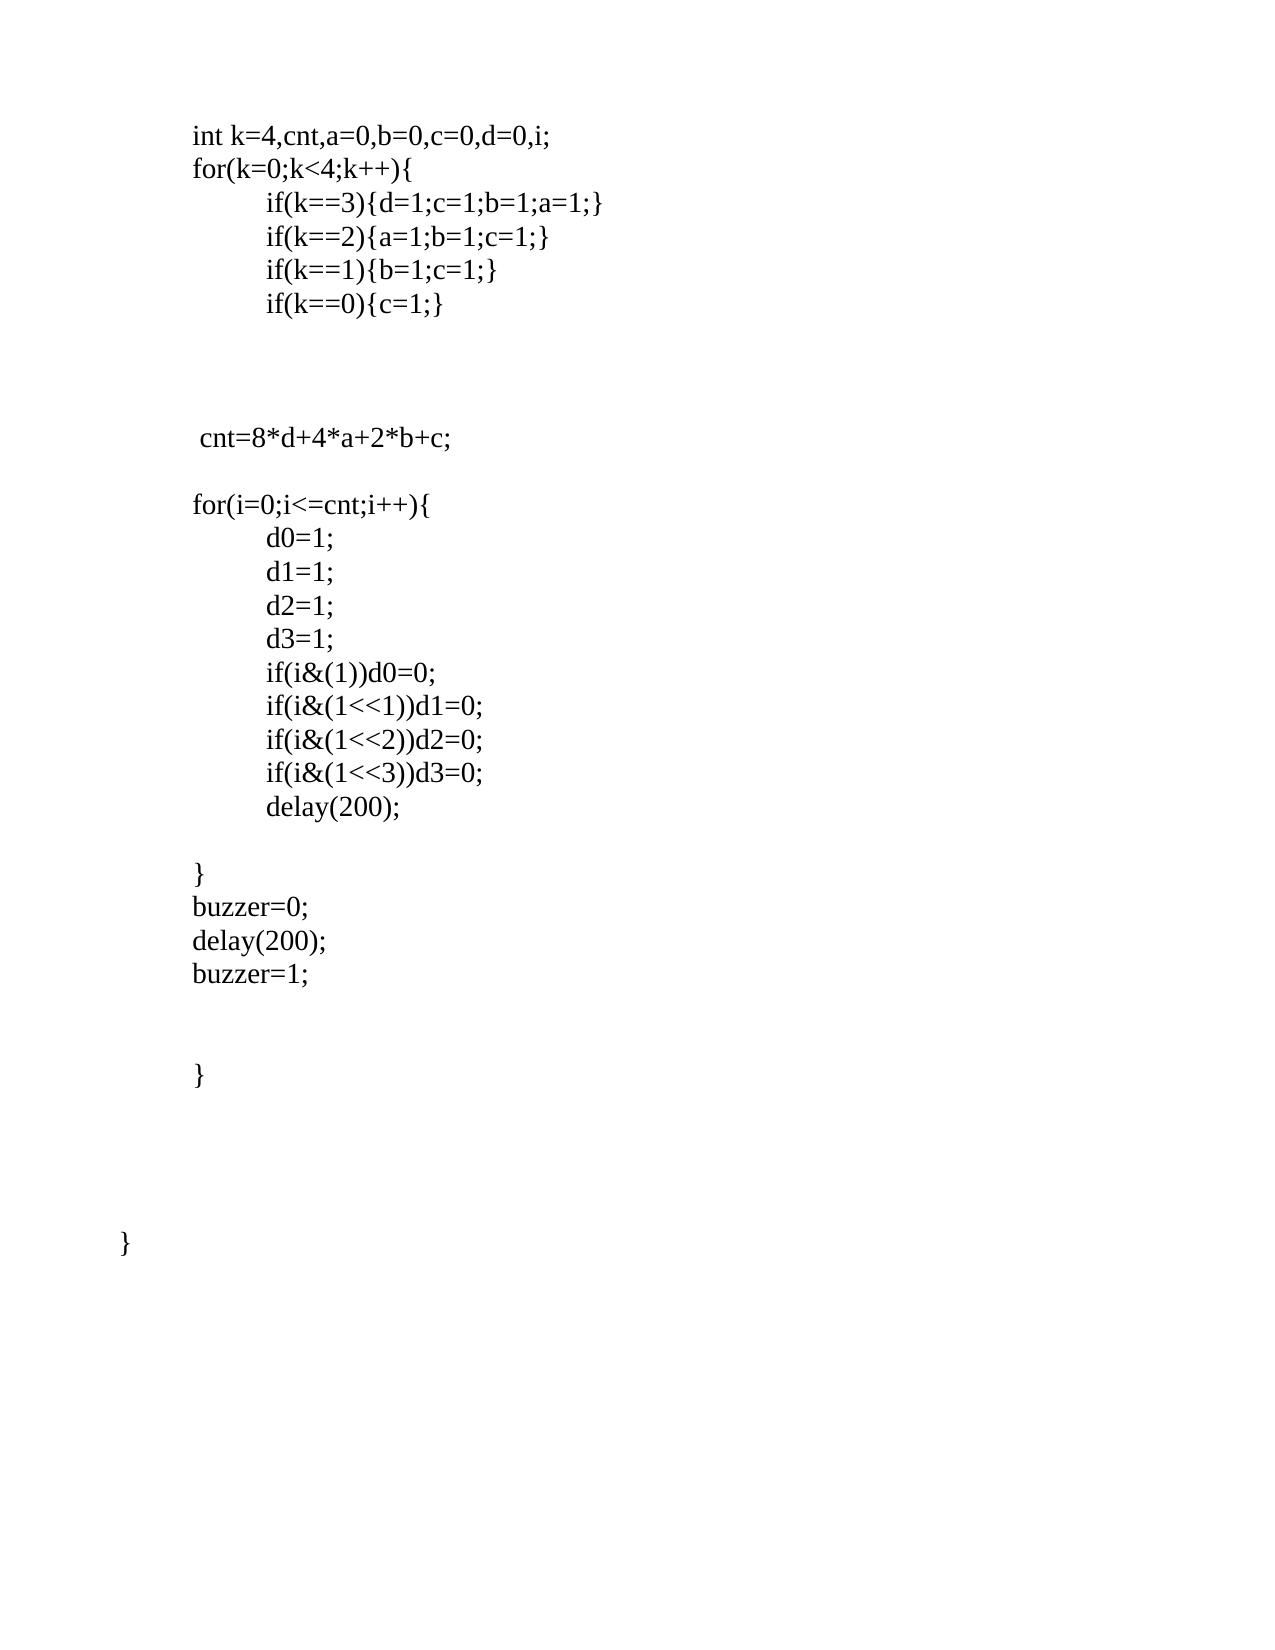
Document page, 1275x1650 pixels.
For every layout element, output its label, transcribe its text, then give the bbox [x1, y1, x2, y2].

text cnt=8*d+4*a+2*b+c; [118, 420, 1157, 453]
text if(i&(1<<2))d2=0; [118, 722, 1157, 755]
text for(k=0;k<4;k++){ [118, 152, 1157, 185]
text buzzer=1; [118, 957, 1157, 990]
text d1=1; [118, 554, 1157, 588]
text delay(200); [118, 923, 1157, 957]
text if(i&(1))d0=0; [118, 655, 1157, 688]
text d2=1; [118, 588, 1157, 621]
text if(k==2){a=1;b=1;c=1;} [118, 219, 1157, 252]
text if(i&(1<<1))d1=0; [118, 688, 1157, 722]
text delay(200); [118, 789, 1157, 822]
text if(i&(1<<3))d3=0; [118, 755, 1157, 789]
text buzzer=0; [118, 889, 1157, 923]
text } [118, 856, 1157, 889]
text int k=4,cnt,a=0,b=0,c=0,d=0,i; [118, 118, 1157, 152]
text d3=1; [118, 621, 1157, 655]
text d0=1; [118, 521, 1157, 554]
text for(i=0;i<=cnt;i++){ [118, 487, 1157, 521]
text } [118, 1225, 1157, 1258]
text if(k==1){b=1;c=1;} [118, 252, 1157, 286]
text if(k==0){c=1;} [118, 286, 1157, 319]
text if(k==3){d=1;c=1;b=1;a=1;} [118, 185, 1157, 219]
text } [118, 1057, 1157, 1091]
